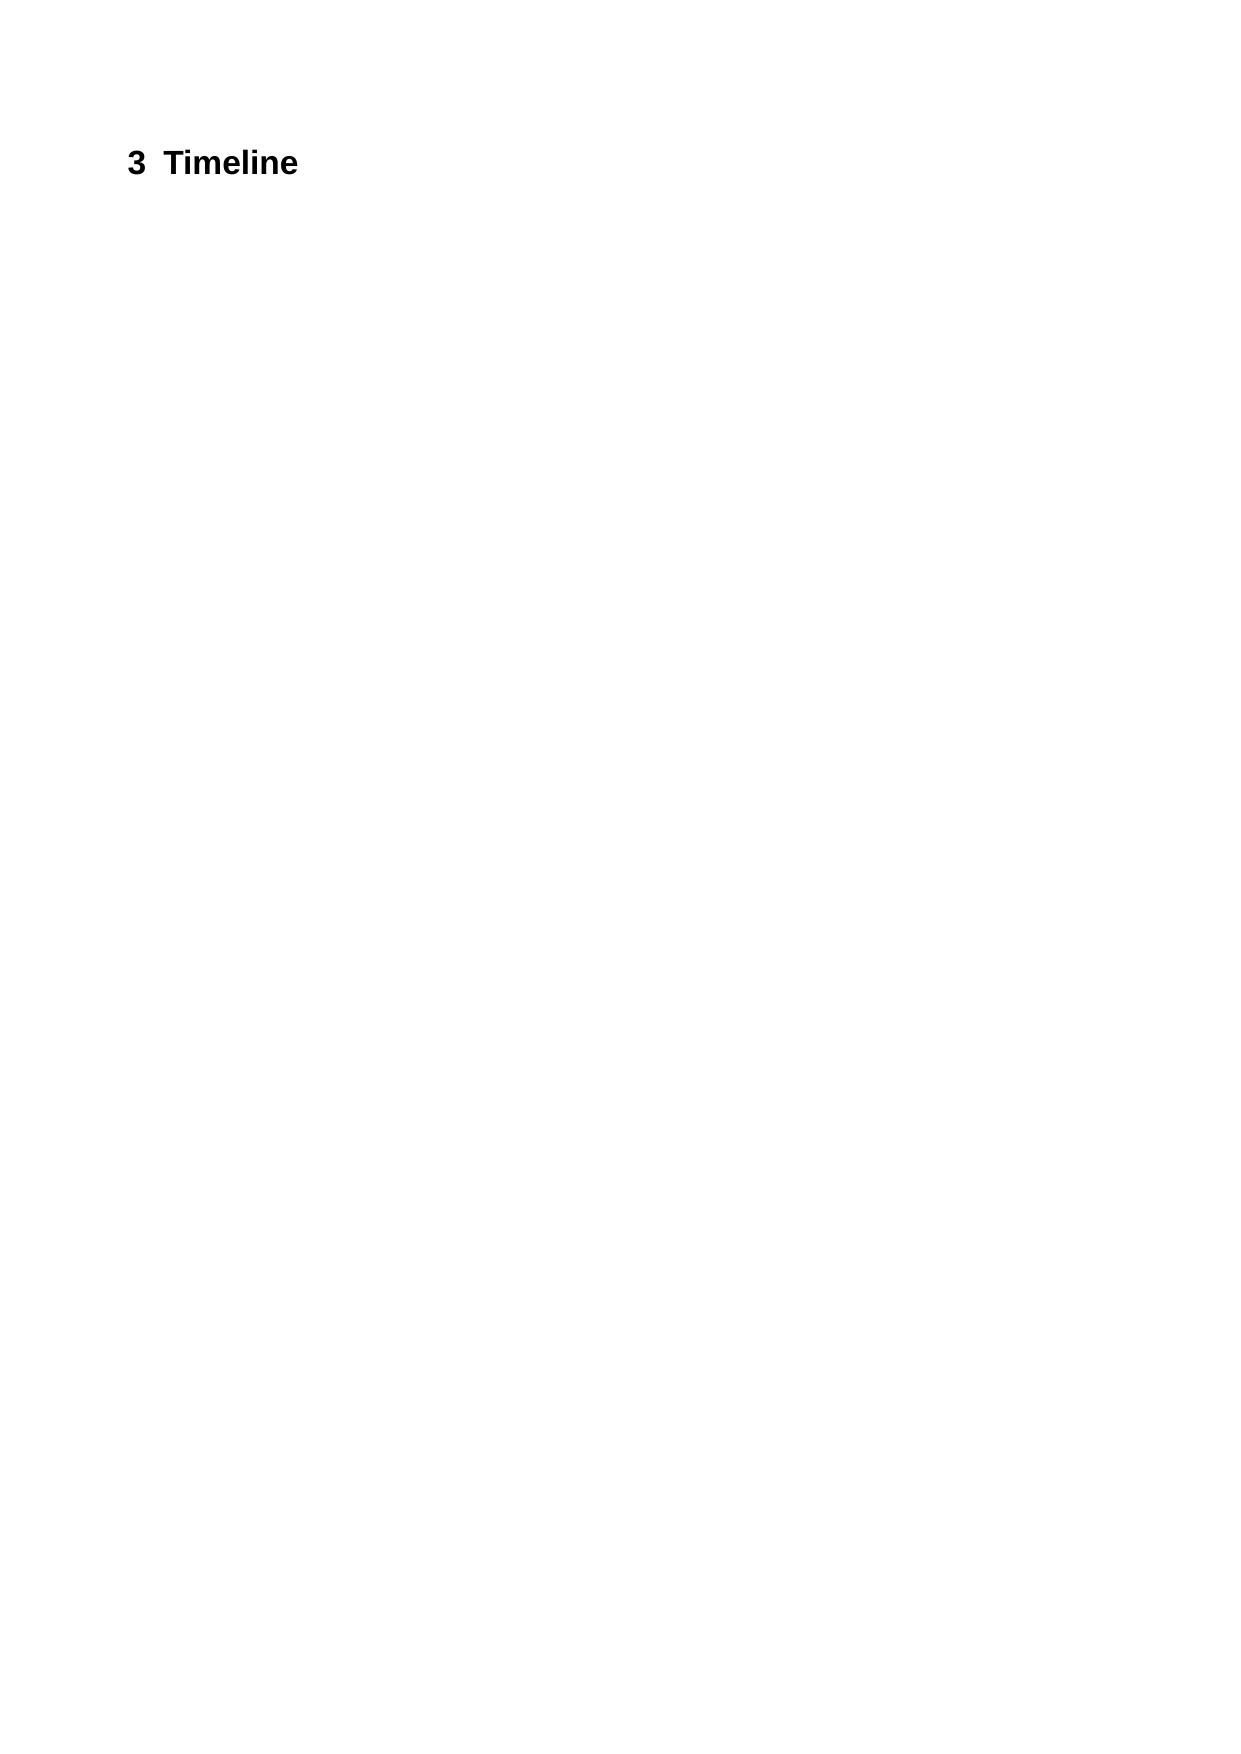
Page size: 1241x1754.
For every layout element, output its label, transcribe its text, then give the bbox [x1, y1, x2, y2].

subtitle Timeline [118, 143, 1122, 182]
